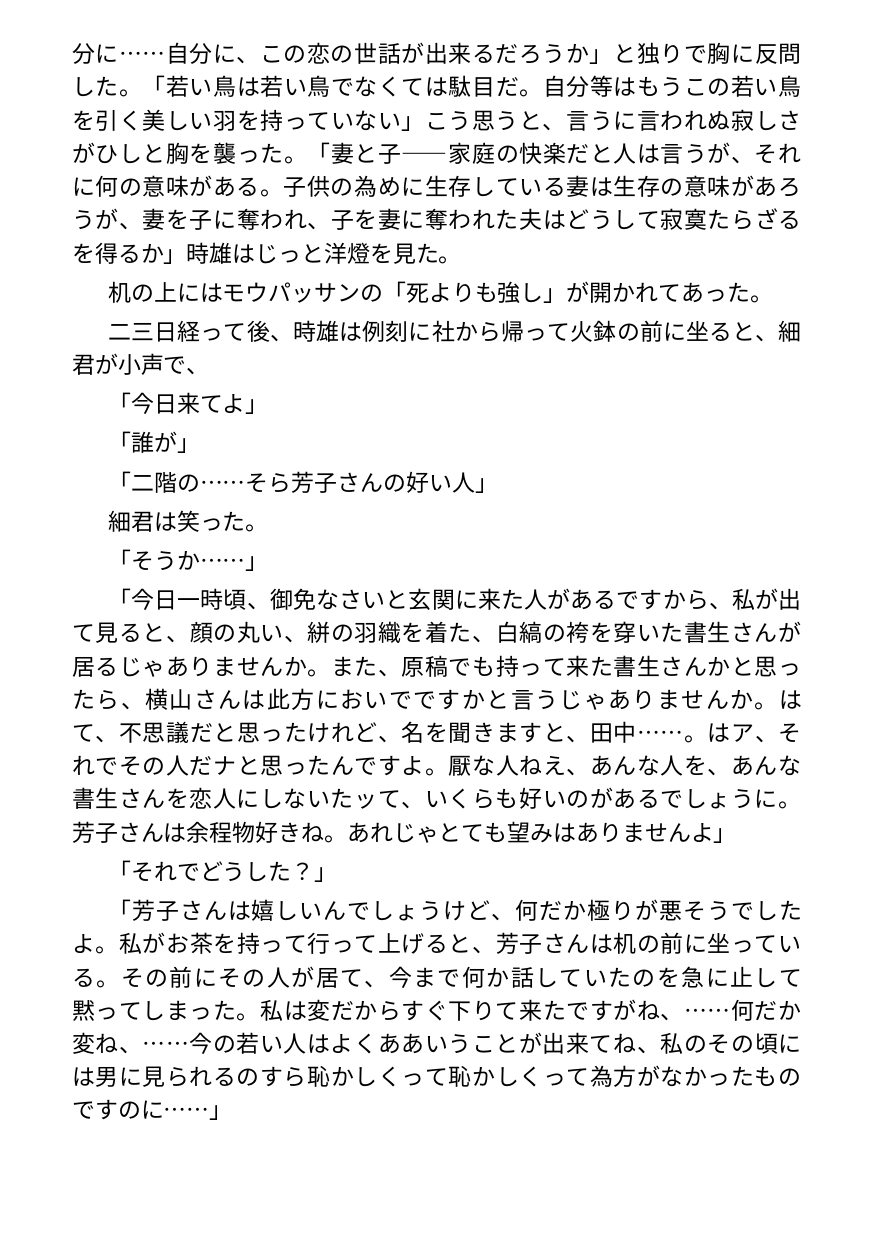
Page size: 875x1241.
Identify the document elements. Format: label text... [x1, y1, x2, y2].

text 「そうか……」 [72, 543, 802, 576]
text 二三日経って後、時雄は例刻に社から帰って火鉢の前に坐ると、細君が小声で、 [72, 314, 802, 380]
text 「誰が」 [72, 425, 802, 458]
text 細君は笑った。 [72, 504, 802, 537]
text 「芳子さんは嬉しいんでしょうけど、何だか極りが悪そうでしたよ。私がお茶を持って行って上げると、芳子さんは机の前に坐っている。その前にその人が居て、今まで何か話していたのを急に止して黙ってしまった。私は変だからすぐ下りて来たですがね、……何だか変ね、……今の若い人はよくああいうことが出来てね、私のその頃には男に見られるのすら恥かしくって恥かしくって為方がなかったものですのに……」 [72, 893, 802, 1126]
text 分に……自分に、この恋の世話が出来るだろうか」と独りで胸に反問した。「若い鳥は若い鳥でなくては駄目だ。自分等はもうこの若い鳥を引く美しい羽を持っていない」こう思うと、言うに言われぬ寂しさがひしと胸を襲った。「妻と子――家庭の快楽だと人は言うが、それに何の意味がある。子供の為めに生存している妻は生存の意味があろうが、妻を子に奪われ、子を妻に奪われた夫はどうして寂寞たらざるを得るか」時雄はじっと洋燈を見た。 [72, 36, 802, 269]
text 「二階の……そら芳子さんの好い人」 [72, 464, 802, 498]
text 机の上にはモウパッサンの「死よりも強し」が開かれてあった。 [72, 274, 802, 308]
text 「それでどうした？」 [72, 854, 802, 887]
text 「今日一時頃、御免なさいと玄関に来た人があるですから、私が出て見ると、顔の丸い、絣の羽織を着た、白縞の袴を穿いた書生さんが居るじゃありませんか。また、原稿でも持って来た書生さんかと思ったら、横山さんは此方においでですかと言うじゃありませんか。はて、不思議だと思ったけれど、名を聞きますと、田中……。はア、それでその人だナと思ったんですよ。厭な人ねえ、あんな人を、あんな書生さんを恋人にしないたッて、いくらも好いのがあるでしょうに。芳子さんは余程物好きね。あれじゃとても望みはありませんよ」 [72, 582, 802, 848]
text 「今日来てよ」 [72, 386, 802, 419]
